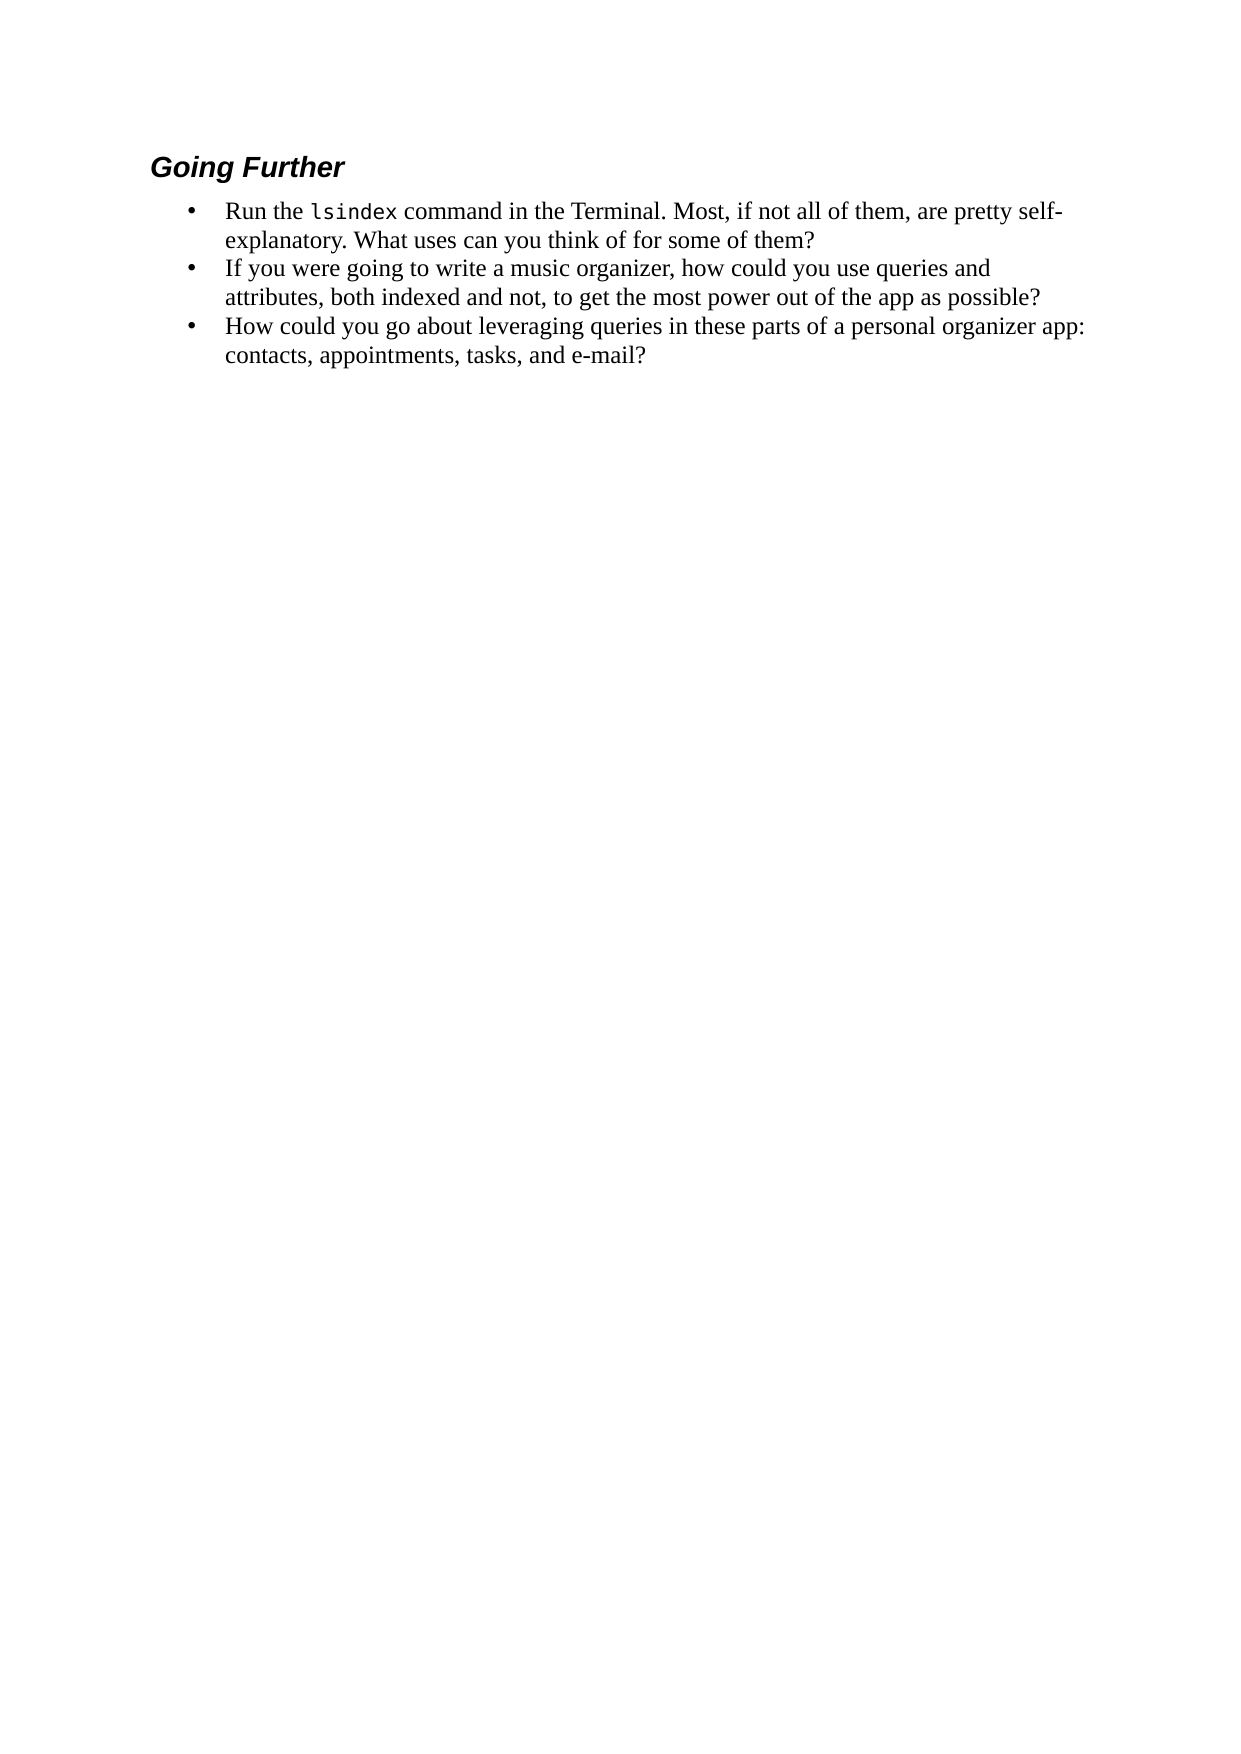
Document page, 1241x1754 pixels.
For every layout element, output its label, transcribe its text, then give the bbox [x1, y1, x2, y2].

list How could you go about leveraging queries in these parts of a personal organizer app: contacts, appointments, tasks, and e-mail? [187, 311, 1090, 368]
subtitle Going Further [150, 150, 1090, 183]
list If you were going to write a music organizer, how could you use queries and attributes, both indexed and not, to get the most power out of the app as possible? [187, 253, 1090, 311]
list Run the lsindex command in the Terminal. Most, if not all of them, are pretty self-explanatory. What uses can you think of for some of them? [187, 196, 1090, 253]
